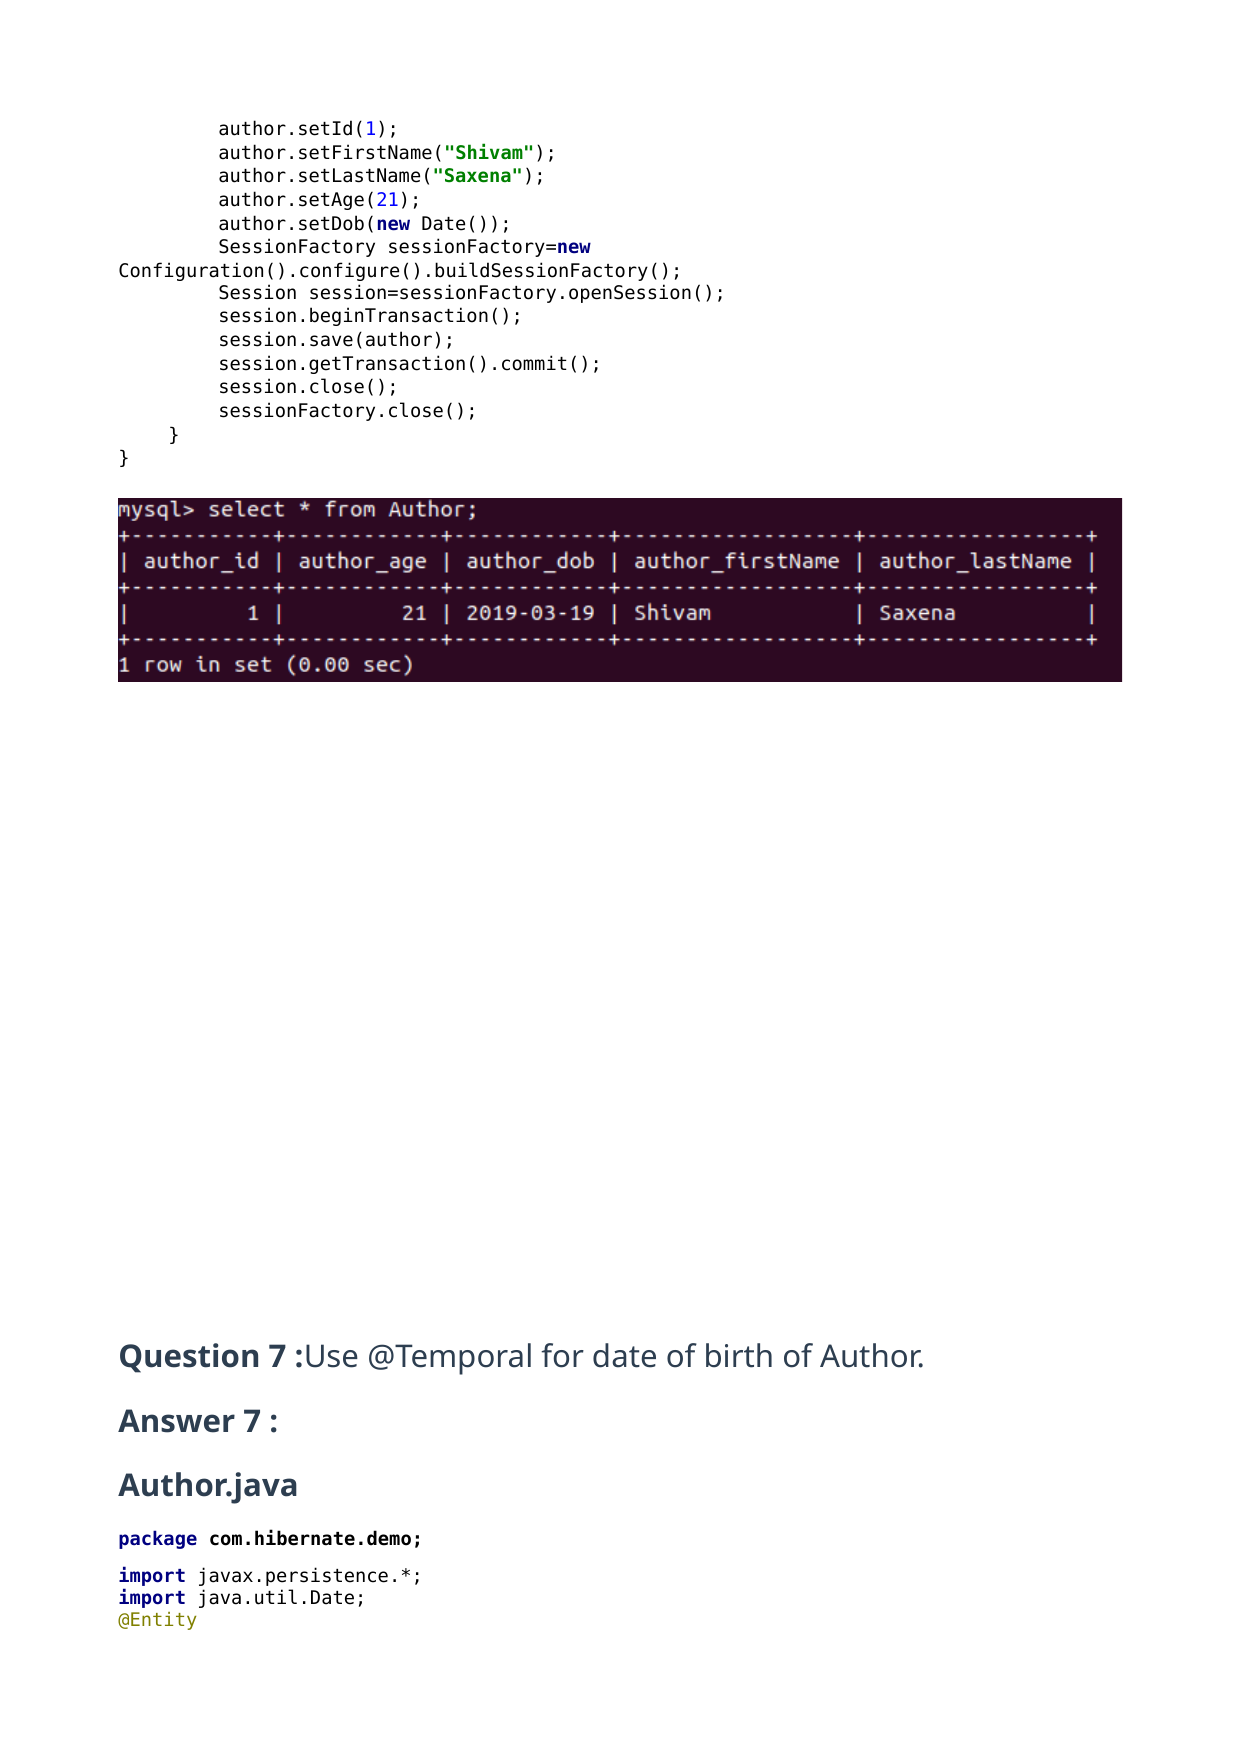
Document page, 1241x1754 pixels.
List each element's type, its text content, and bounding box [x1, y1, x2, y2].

text sessionFactory.close(); [118, 400, 1122, 424]
text } [118, 447, 1122, 469]
text author.setFirstName("Shivam"); [118, 142, 1122, 165]
text author.setDob(new Date()); [118, 213, 1122, 236]
text @Entity [118, 1609, 1122, 1631]
text Question 7 :Use @Temporal for date of birth of Author. [118, 1334, 1122, 1377]
text session.beginTransaction(); [118, 306, 1122, 329]
text author.setId(1); [118, 118, 1122, 142]
text } [118, 424, 1122, 447]
text Author.java [118, 1463, 1122, 1506]
text author.setLastName("Saxena"); [118, 165, 1122, 189]
text import java.util.Date; [118, 1587, 1122, 1609]
text import javax.persistence.*; [118, 1565, 1122, 1587]
text session.save(author); [118, 329, 1122, 353]
picture [118, 498, 1123, 682]
text session.close(); [118, 376, 1122, 400]
text Session session=sessionFactory.openSession(); [118, 282, 1122, 306]
text SessionFactory sessionFactory=new Configuration().configure().buildSessionFactory(); [118, 236, 1122, 282]
text Answer 7 : [118, 1399, 1122, 1441]
text author.setAge(21); [118, 189, 1122, 213]
text session.getTransaction().commit(); [118, 353, 1122, 376]
text package com.hibernate.demo; [118, 1528, 1122, 1550]
